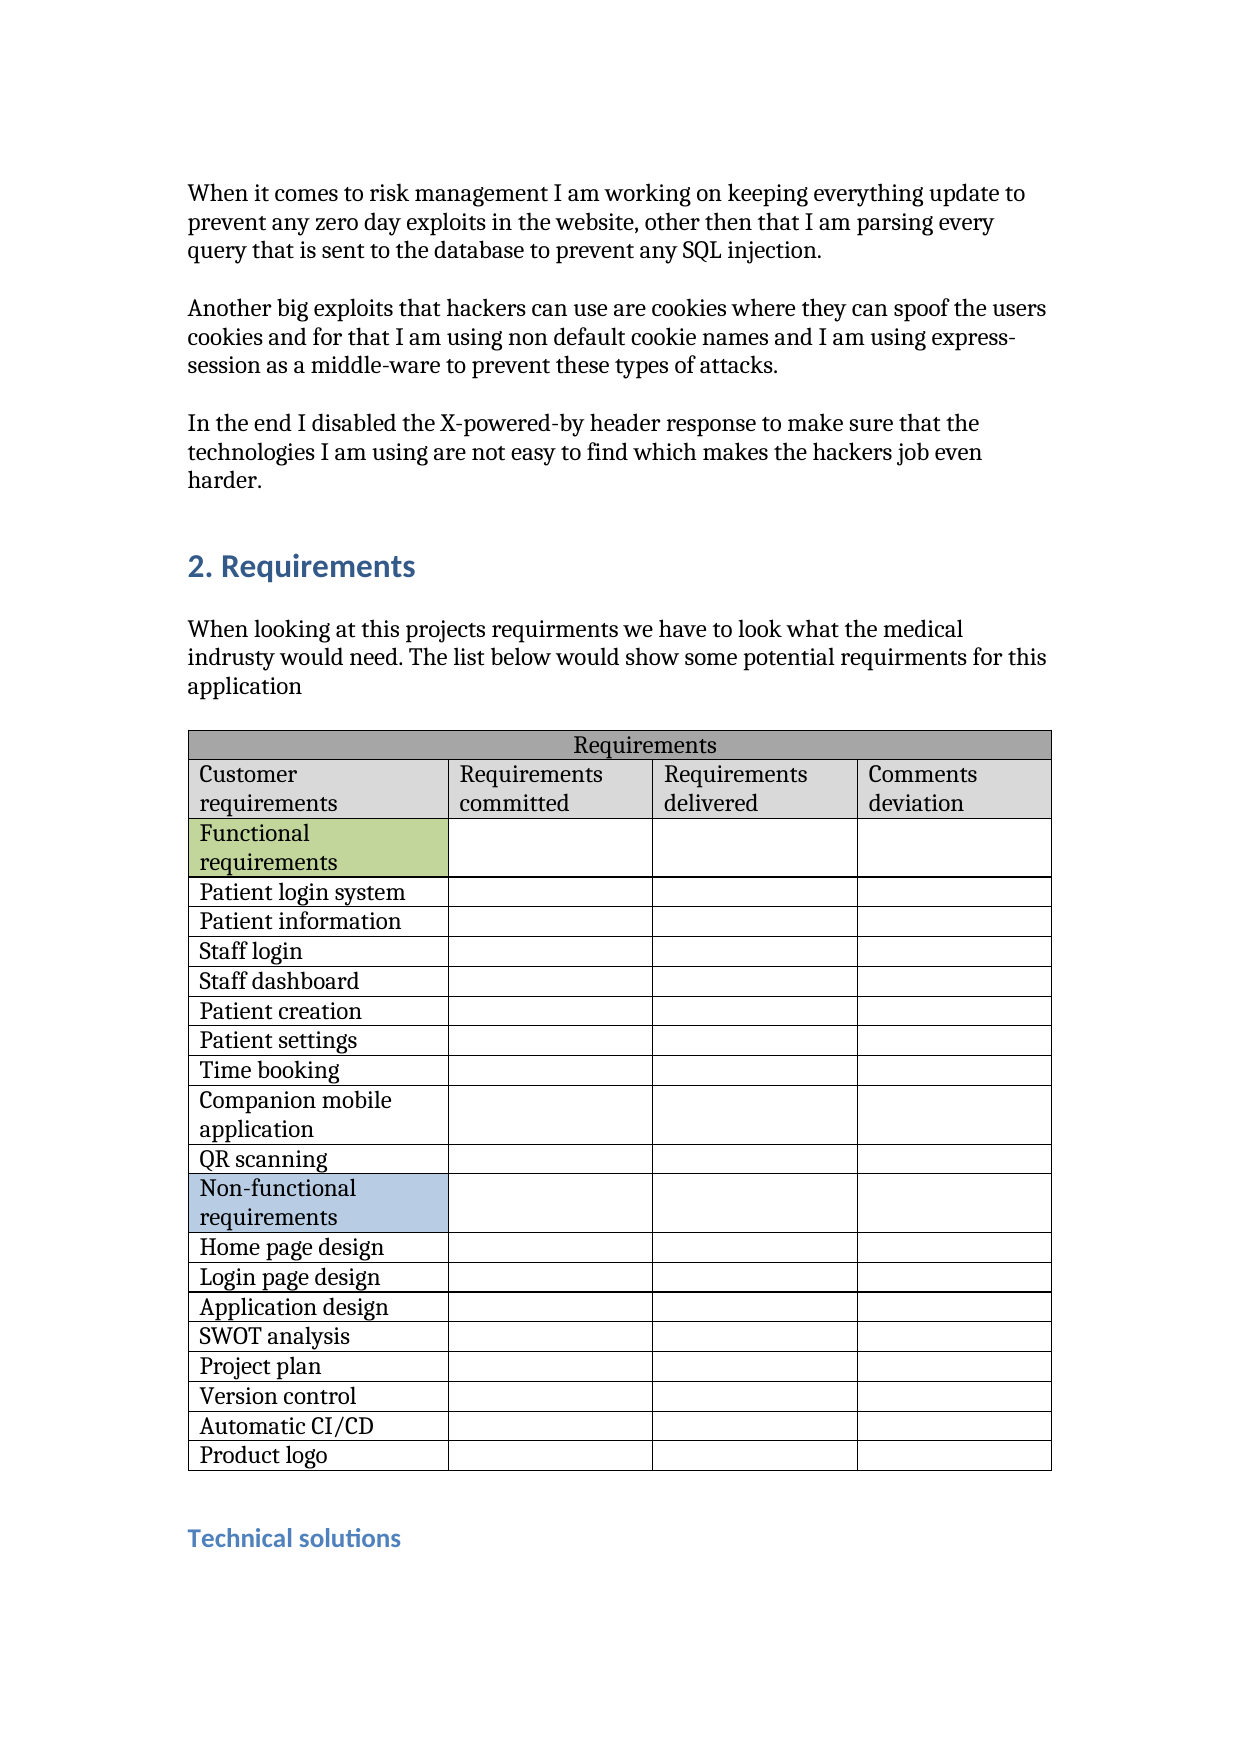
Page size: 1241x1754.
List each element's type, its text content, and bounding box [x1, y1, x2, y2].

table_cell Time booking [189, 1056, 448, 1085]
table_cell Companion mobile application [189, 1086, 448, 1143]
table_cell [449, 1382, 652, 1411]
table_cell [858, 1233, 1051, 1262]
table_cell Project plan [189, 1352, 448, 1381]
table_cell [449, 1174, 652, 1232]
table_cell [449, 937, 652, 966]
table_cell [449, 1145, 652, 1173]
table_cell Home page design [189, 1233, 448, 1262]
table_cell Functional requirements [189, 819, 448, 876]
table_cell [449, 1441, 652, 1470]
subtitle 2. Requirements [187, 545, 1053, 586]
table_cell Customer requirements [189, 760, 448, 818]
table_cell [858, 1293, 1051, 1321]
table_cell [653, 1086, 857, 1143]
table_cell [449, 1086, 652, 1143]
text In the end I disabled the X-powered-by header response to make sure that the technologies I am using are not easy to find which makes the hackers job even harder. [187, 409, 1053, 495]
table_cell [449, 1263, 652, 1291]
subtitle Technical solutions [187, 1521, 1053, 1554]
table_cell [653, 1322, 857, 1351]
table_cell [858, 1441, 1051, 1470]
table_cell [449, 819, 652, 876]
table_cell [449, 1412, 652, 1440]
table_cell [858, 1145, 1051, 1173]
table_cell [858, 1412, 1051, 1440]
table_cell [449, 1322, 652, 1351]
table_cell Staff login [189, 937, 448, 966]
table_cell [858, 1174, 1051, 1232]
table_cell [858, 878, 1051, 906]
text When looking at this projects requirments we have to look what the medical indrusty would need. The list below would show some potential requirments for this application [187, 614, 1053, 701]
table_cell [653, 1382, 857, 1411]
table_cell [858, 819, 1051, 876]
table_cell [858, 937, 1051, 966]
table_cell SWOT analysis [189, 1322, 448, 1351]
table_cell [653, 1056, 857, 1085]
table_cell [858, 997, 1051, 1025]
table_cell Application design [189, 1293, 448, 1321]
table_cell Requirements delivered [653, 760, 857, 818]
table_cell Patient information [189, 907, 448, 936]
table_cell [653, 997, 857, 1025]
table_cell [653, 878, 857, 906]
table_cell [653, 1233, 857, 1262]
table_cell [653, 1293, 857, 1321]
table_cell Patient creation [189, 997, 448, 1025]
table_cell Non-functional requirements [189, 1174, 448, 1232]
table_cell Automatic CI/CD [189, 1412, 448, 1440]
table_cell [653, 1145, 857, 1173]
table_cell [449, 997, 652, 1025]
table_cell Version control [189, 1382, 448, 1411]
table_cell [858, 1352, 1051, 1381]
table_cell [449, 878, 652, 906]
table_cell Product logo [189, 1441, 448, 1470]
table_cell [858, 1382, 1051, 1411]
table_cell [653, 967, 857, 996]
text When it comes to risk management I am working on keeping everything update to prevent any zero day exploits in the website, other then that I am parsing every query that is sent to the database to prevent any SQL injection. [187, 179, 1053, 265]
table_cell [449, 907, 652, 936]
table_cell QR scanning [189, 1145, 448, 1173]
table_cell [858, 1086, 1051, 1143]
table_cell [858, 907, 1051, 936]
table_cell Comments deviation [858, 760, 1051, 818]
table_cell [653, 1026, 857, 1055]
table_cell [449, 1352, 652, 1381]
table_cell [449, 1233, 652, 1262]
table_cell [653, 1441, 857, 1470]
table_cell [653, 937, 857, 966]
table_cell Patient login system [189, 878, 448, 906]
table_cell Patient settings [189, 1026, 448, 1055]
table_cell [653, 1263, 857, 1291]
table_cell [858, 1056, 1051, 1085]
table_cell Staff dashboard [189, 967, 448, 996]
table_cell [449, 1293, 652, 1321]
table_cell [858, 1322, 1051, 1351]
table_cell [653, 907, 857, 936]
table_cell [449, 967, 652, 996]
table_cell Requirements committed [449, 760, 652, 818]
table_cell [858, 1263, 1051, 1291]
table_header Requirements [189, 731, 1051, 759]
table_cell [858, 967, 1051, 996]
table_cell [653, 819, 857, 876]
table_cell [449, 1026, 652, 1055]
table_cell [449, 1056, 652, 1085]
table_cell Login page design [189, 1263, 448, 1291]
text Another big exploits that hackers can use are cookies where they can spoof the users cookies and for that I am using non default cookie names and I am using express-session as a middle-ware to prevent these types of attacks. [187, 294, 1053, 380]
table_cell [653, 1352, 857, 1381]
table_cell [653, 1174, 857, 1232]
table_cell [653, 1412, 857, 1440]
table_cell [858, 1026, 1051, 1055]
